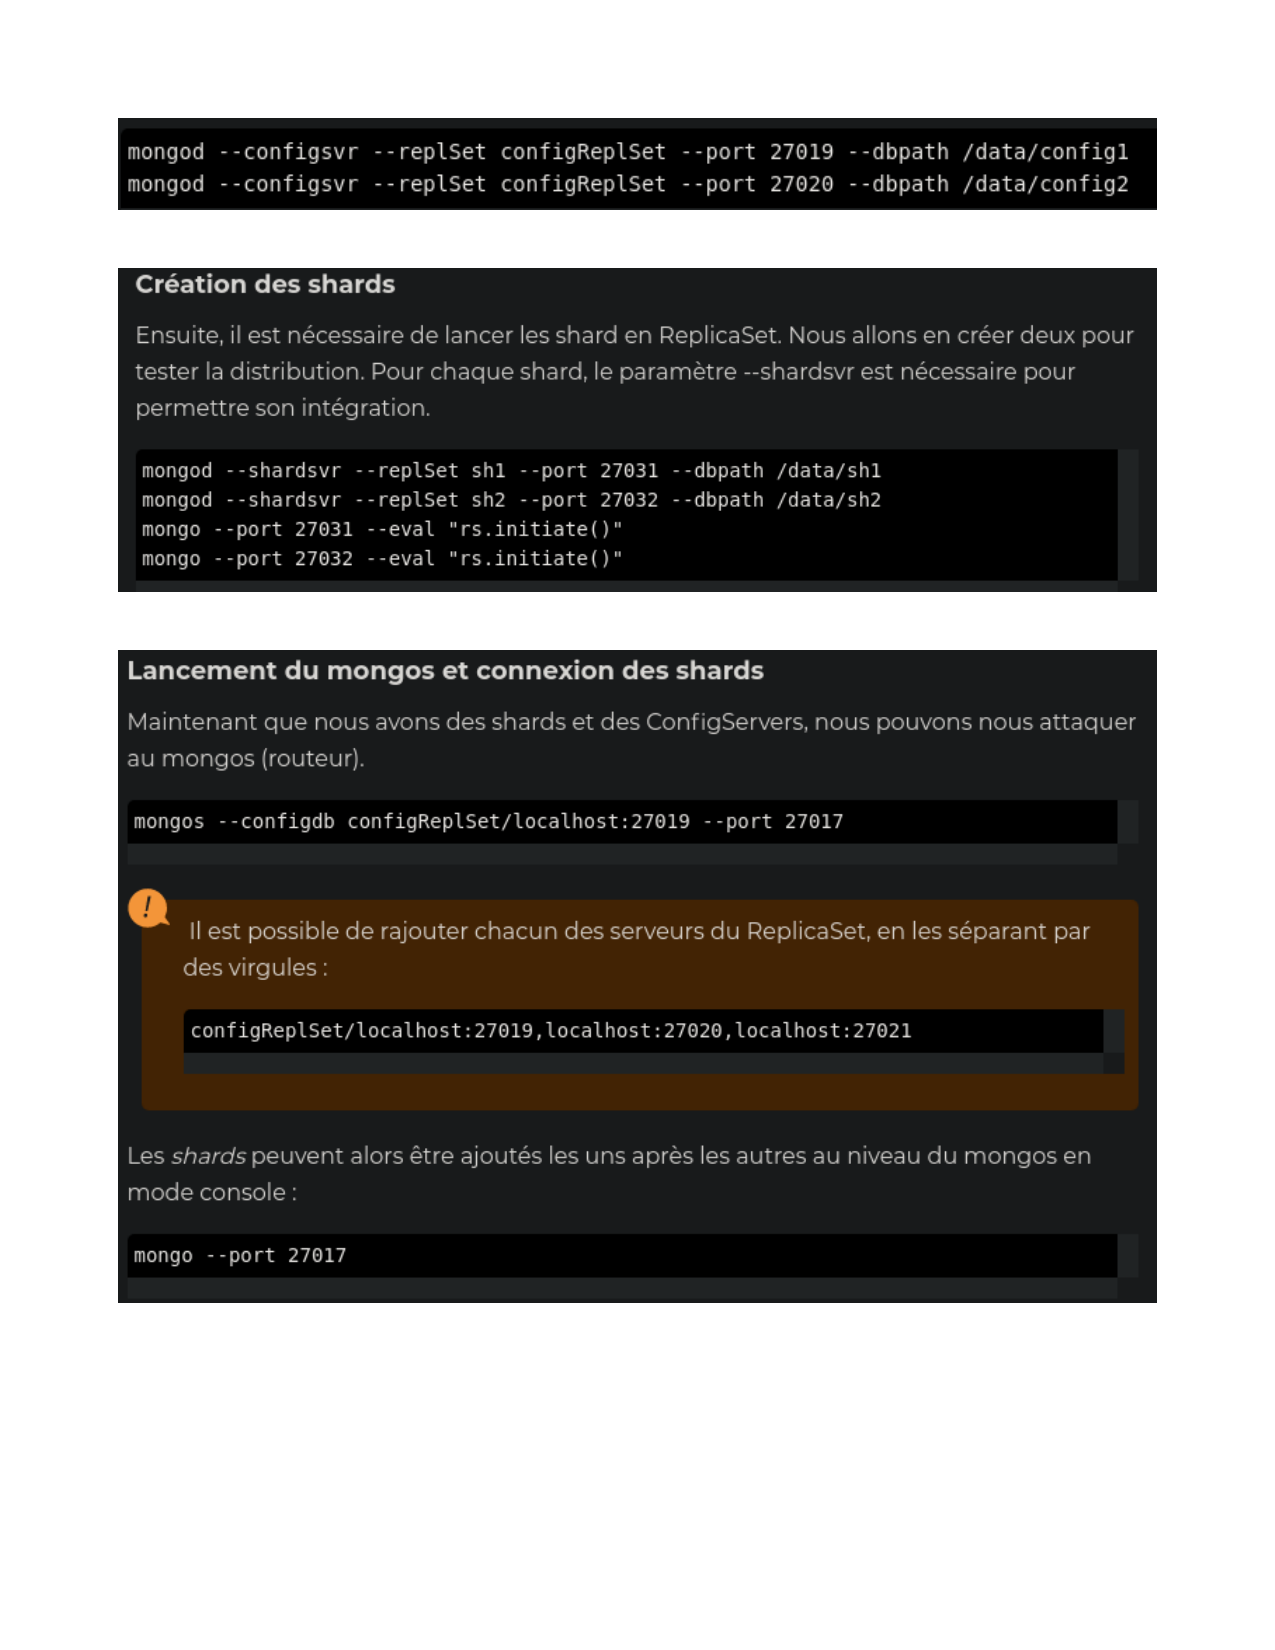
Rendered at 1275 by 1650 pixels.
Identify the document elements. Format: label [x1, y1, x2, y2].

picture [118, 268, 1157, 592]
picture [118, 650, 1157, 1303]
picture [118, 118, 1157, 210]
